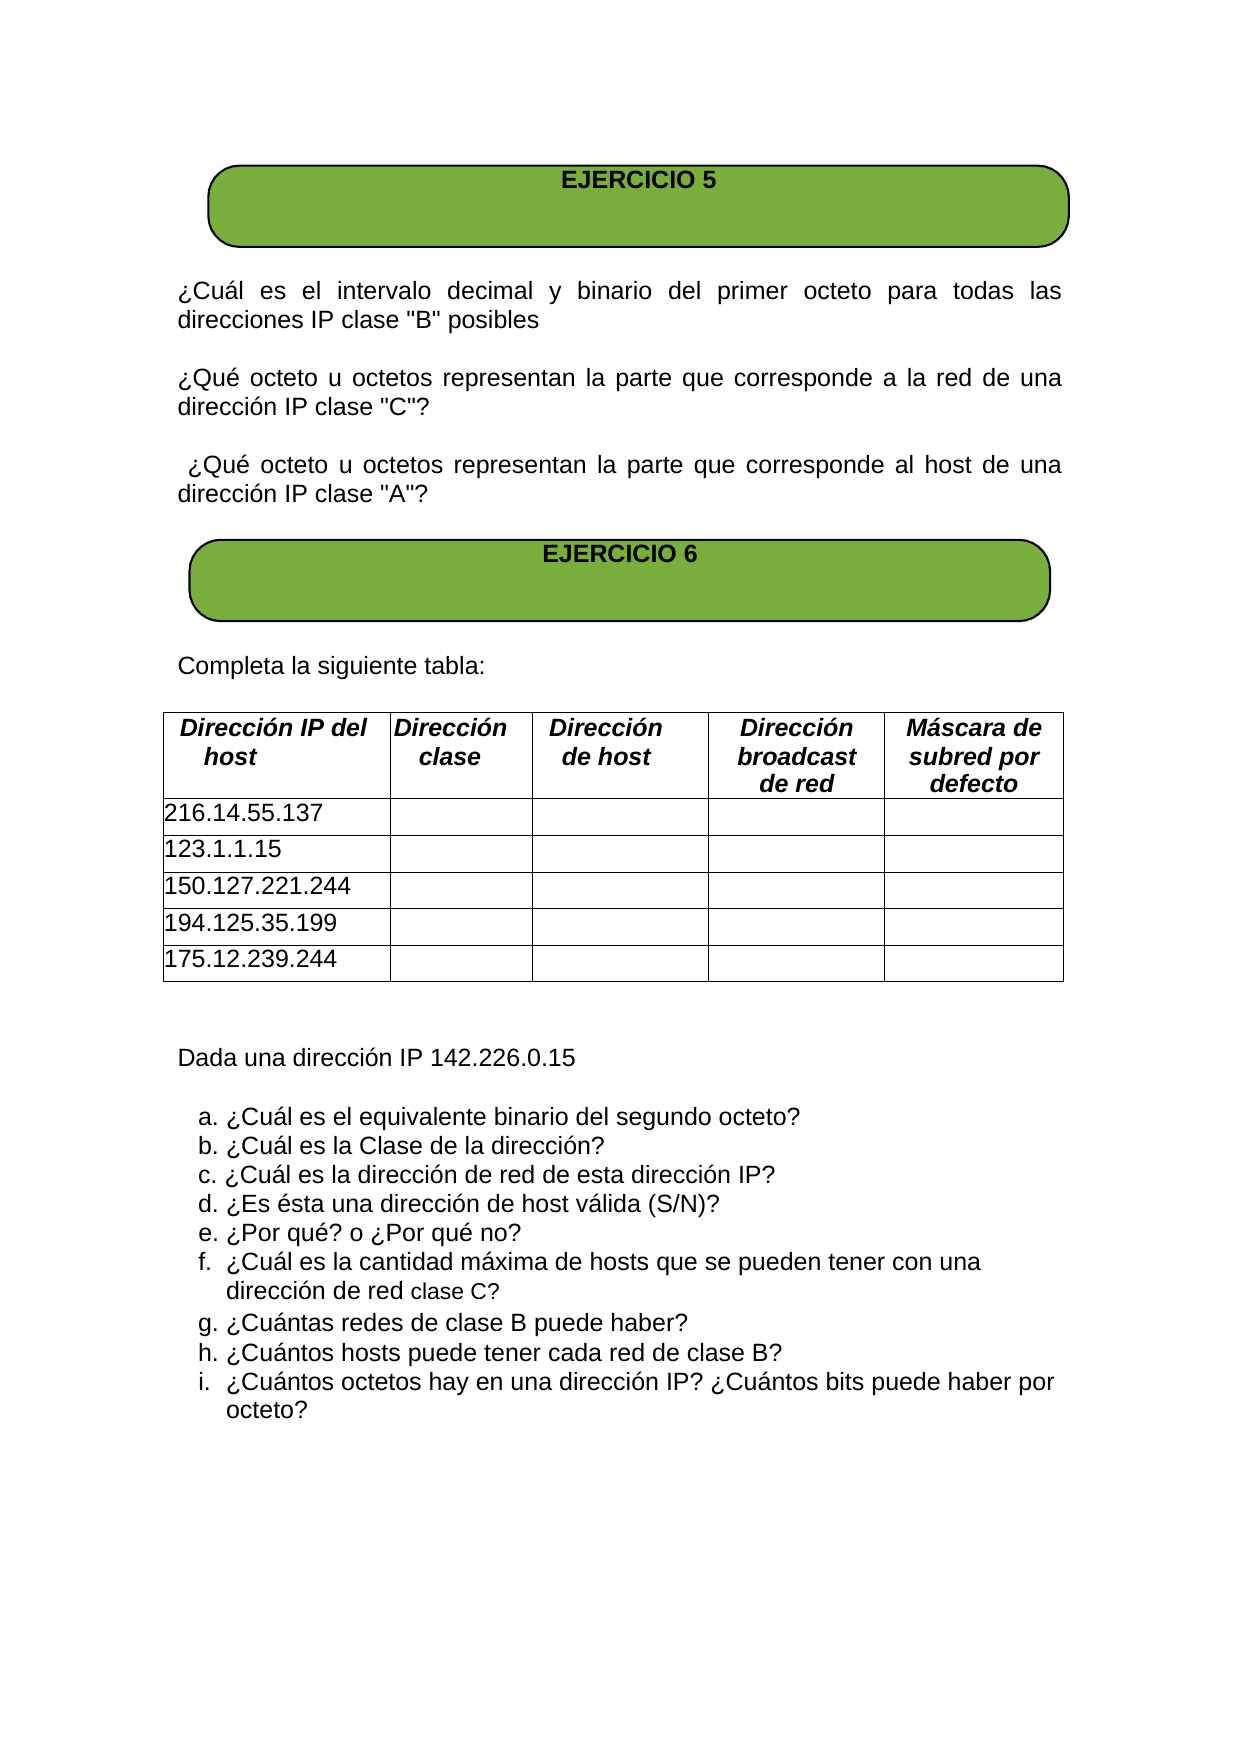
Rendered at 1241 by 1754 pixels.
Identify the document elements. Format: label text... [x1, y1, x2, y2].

table_header Dirección de host [533, 713, 708, 798]
table_cell [533, 799, 708, 835]
table_cell [391, 873, 532, 908]
table_cell 194.125.35.199 [164, 909, 390, 944]
list ¿Cuál es el equivalente binario del segundo octeto? [198, 1101, 1240, 1130]
table_cell 216.14.55.137 [164, 799, 390, 835]
table_cell 175.12.239.244 [164, 946, 390, 981]
table_cell [885, 873, 1063, 908]
text ¿Cuál es el intervalo decimal y binario del primer octeto para todas las direcciones IP clase "B" posibles [177, 276, 1064, 334]
list ¿Cuántos hosts puede tener cada red de clase B? [198, 1337, 1240, 1366]
table_cell [885, 946, 1063, 981]
text EJERCICIO 5 [207, 164, 1070, 193]
table_header Dirección clase [391, 713, 532, 798]
text Completa la siguiente tabla: [177, 651, 1240, 680]
list ¿Cuál es la cantidad máxima de hosts que se pueden tener con una dirección de red clase C? [198, 1247, 1063, 1304]
table_cell [885, 799, 1063, 835]
table_header Dirección IP del host [164, 713, 390, 798]
list ¿Cuál es la dirección de red de esta dirección IP? [198, 1160, 1240, 1188]
table_cell [709, 946, 884, 981]
list ¿Es ésta una dirección de host válida (S/N)? [198, 1189, 1240, 1218]
table_cell [533, 946, 708, 981]
text Dada una dirección IP 142.226.0.15 [177, 1043, 1240, 1072]
table_cell [885, 836, 1063, 871]
table_cell [533, 836, 708, 871]
text EJERCICIO 6 [188, 539, 1051, 568]
table_cell 123.1.1.15 [164, 836, 390, 871]
list ¿Cuál es la Clase de la dirección? [198, 1131, 1240, 1159]
table_header Máscara de subred por defecto [885, 713, 1063, 798]
table_cell [533, 873, 708, 908]
list ¿Por qué? o ¿Por qué no? [198, 1218, 1063, 1247]
table_cell [391, 946, 532, 981]
table_cell [709, 873, 884, 908]
table_cell 150.127.221.244 [164, 873, 390, 908]
table_cell [709, 836, 884, 871]
table_cell [709, 799, 884, 835]
table_header Dirección broadcast de red [709, 713, 884, 798]
text ¿Qué octeto u octetos representan la parte que corresponde a la red de una dirección IP clase "C"? [177, 363, 1063, 421]
table_cell [885, 909, 1063, 944]
list ¿Cuántas redes de clase B puede haber? [198, 1308, 1240, 1337]
list ¿Cuántos octetos hay en una dirección IP? ¿Cuántos bits puede haber por octeto? [198, 1367, 1063, 1424]
text ¿Qué octeto u octetos representan la parte que corresponde al host de una dirección IP clase "A"? [177, 450, 1063, 508]
table_cell [391, 799, 532, 835]
table_cell [533, 909, 708, 944]
table_cell [391, 836, 532, 871]
table_cell [391, 909, 532, 944]
table_cell [709, 909, 884, 944]
